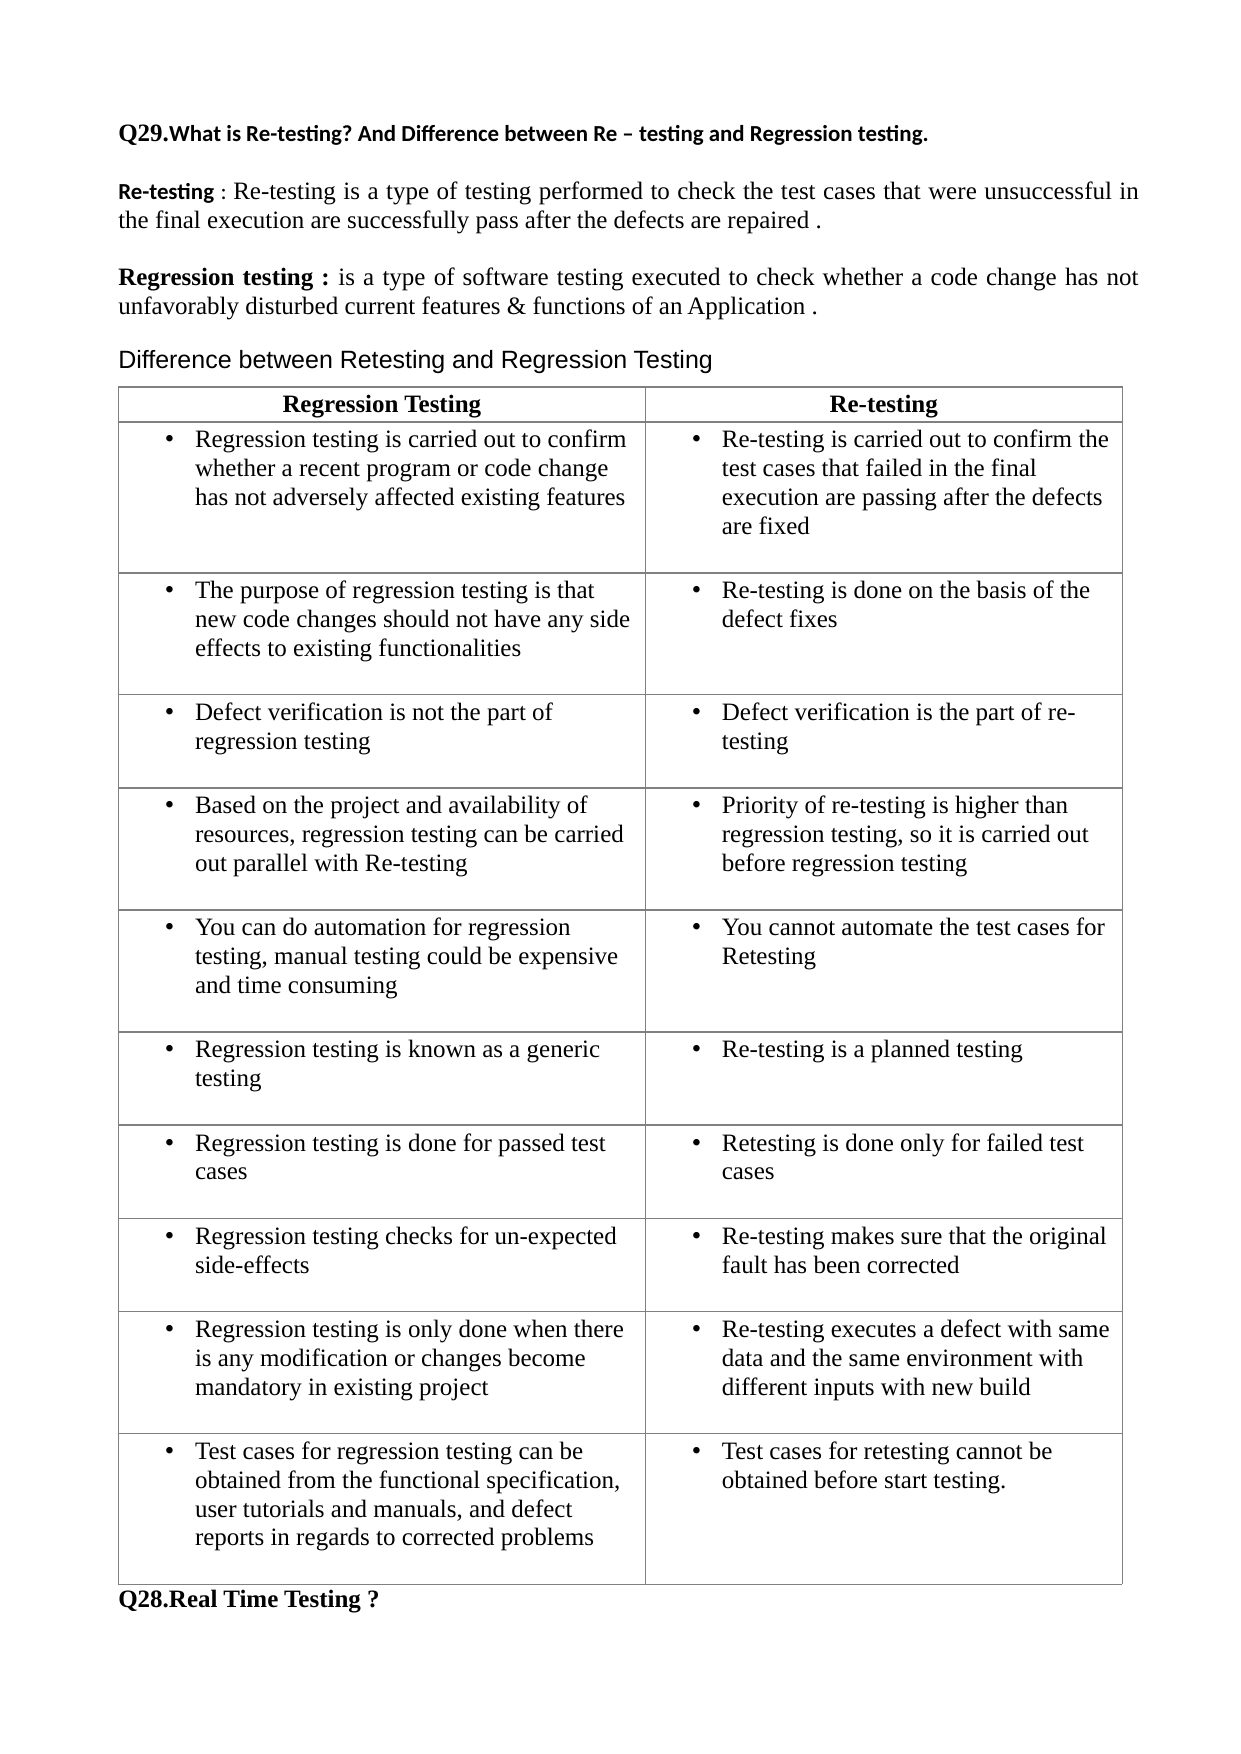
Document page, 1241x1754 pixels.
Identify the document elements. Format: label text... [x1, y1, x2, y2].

table_cell Regression testing is only done when there is any modification or changes become mandatory in existing project [119, 1312, 645, 1433]
table_cell You can do automation for regression testing, manual testing could be expensive and time consuming [119, 911, 645, 1031]
table_cell Re-testing is a planned testing [646, 1033, 1122, 1124]
table_header Re-testing [646, 388, 1122, 421]
table_cell Re-testing executes a defect with same data and the same environment with different inputs with new build [646, 1312, 1122, 1433]
table_cell The purpose of regression testing is that new code changes should not have any side effects to existing functionalities [119, 574, 645, 694]
table_cell Re-testing makes sure that the original fault has been corrected [646, 1219, 1122, 1311]
table_cell Re-testing is carried out to confirm the test cases that failed in the final execution are passing after the defects are fixed [646, 423, 1122, 572]
table_cell Defect verification is not the part of regression testing [119, 695, 645, 787]
table_cell Based on the project and availability of resources, regression testing can be carried out parallel with Re-testing [119, 789, 645, 909]
table_cell Priority of re-testing is higher than regression testing, so it is carried out before regression testing [646, 789, 1122, 909]
table_cell Defect verification is the part of re-testing [646, 695, 1122, 787]
table_cell Re-testing is done on the basis of the defect fixes [646, 574, 1122, 694]
subtitle Difference between Retesting and Regression Testing [118, 345, 1140, 374]
table_cell You cannot automate the test cases for Retesting [646, 911, 1122, 1031]
table_header Regression Testing [119, 388, 645, 421]
table_cell Test cases for retesting cannot be obtained before start testing. [646, 1434, 1122, 1583]
table_cell Regression testing is known as a generic testing [119, 1033, 645, 1124]
text Q28.Real Time Testing ? [118, 1584, 1140, 1613]
text Re-testing : Re-testing is a type of testing performed to check the test cases that were unsuccessful in the final execution are successfully pass after the defects are repaired . [118, 176, 1140, 234]
text Regression testing : is a type of software testing executed to check whether a code change has not unfavorably disturbed current features & functions of an Application . [118, 262, 1140, 320]
text Q29.What is Re-testing? And Difference between Re – testing and Regression testing. [118, 118, 1140, 147]
table_cell Regression testing is done for passed test cases [119, 1126, 645, 1218]
table_cell Regression testing is carried out to confirm whether a recent program or code change has not adversely affected existing features [119, 423, 645, 572]
table_cell Retesting is done only for failed test cases [646, 1126, 1122, 1218]
table_cell Regression testing checks for un-expected side-effects [119, 1219, 645, 1311]
table_cell Test cases for regression testing can be obtained from the functional specification, user tutorials and manuals, and defect reports in regards to corrected problems [119, 1434, 645, 1583]
